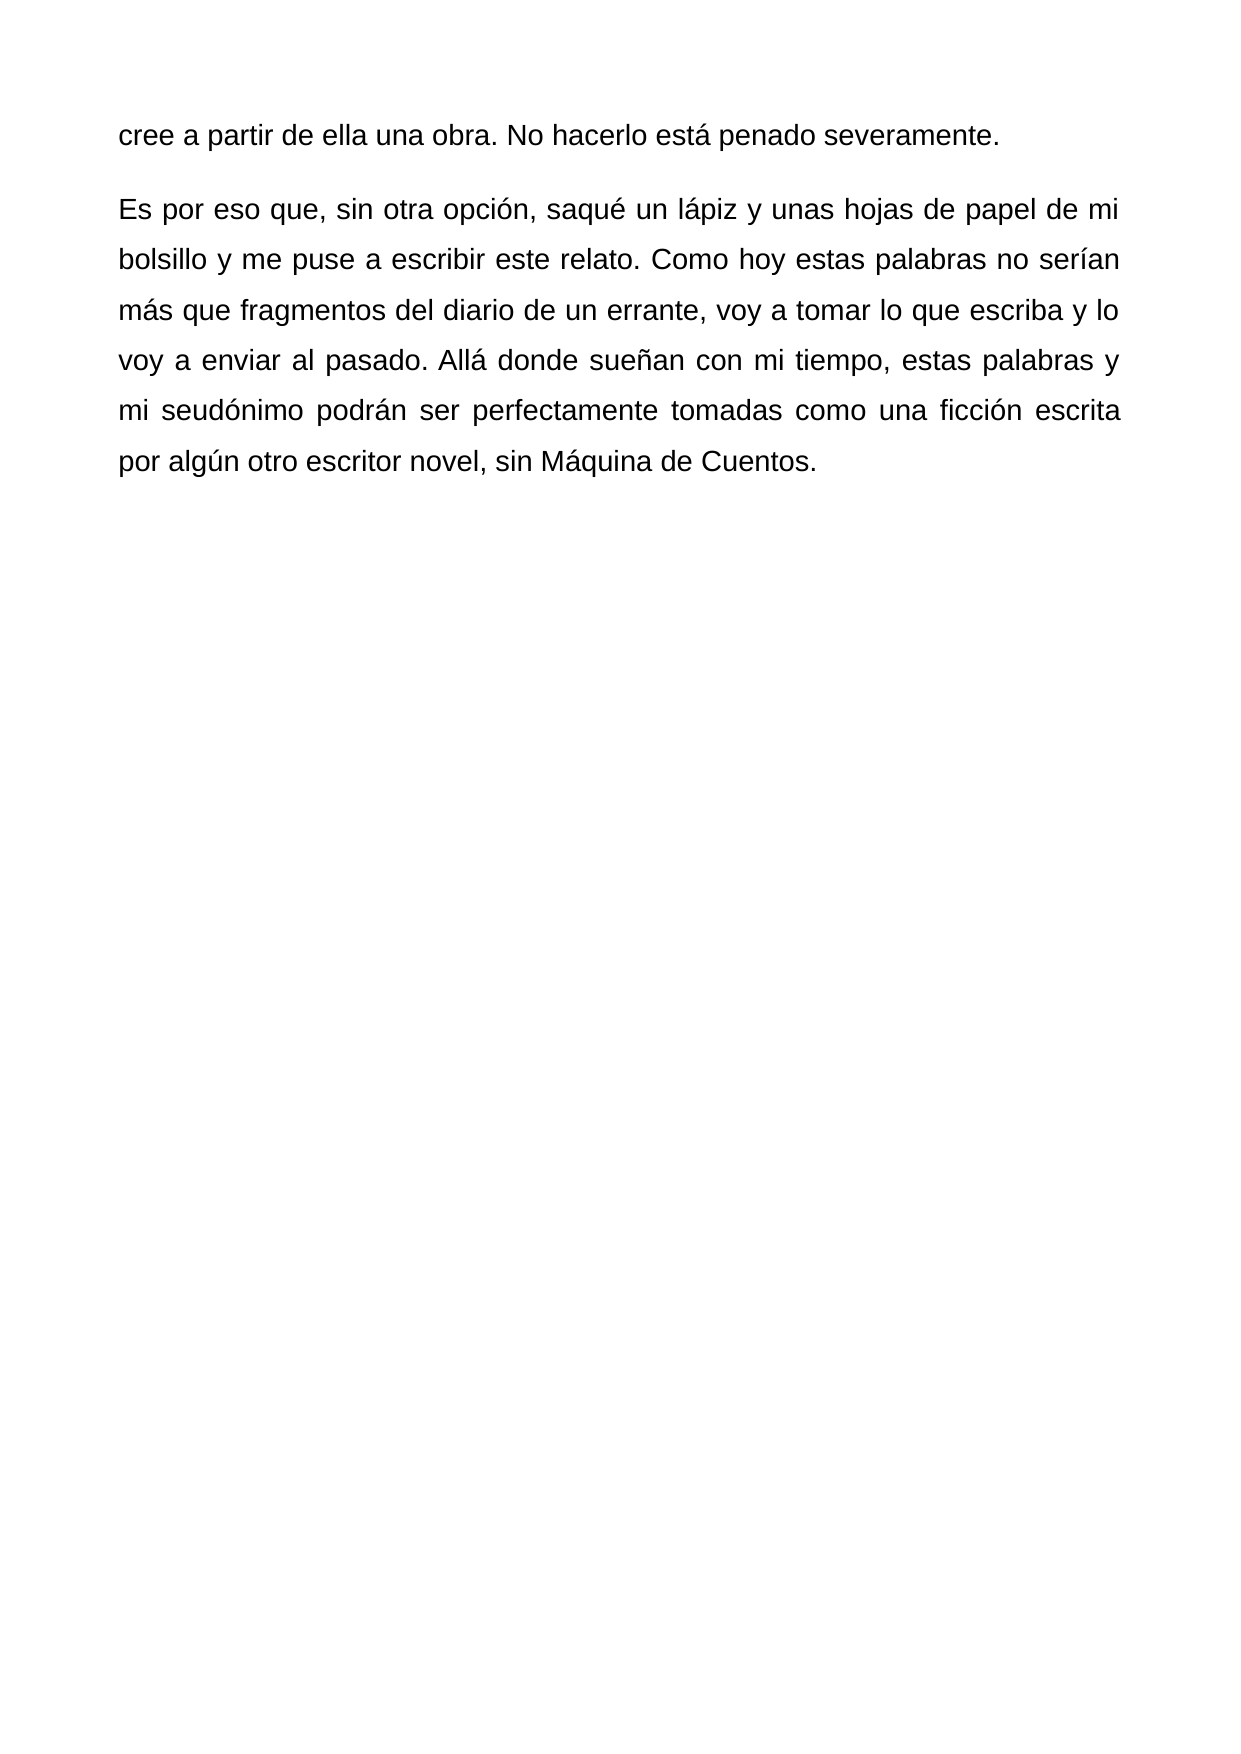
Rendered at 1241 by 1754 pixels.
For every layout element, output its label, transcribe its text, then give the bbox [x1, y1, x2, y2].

text cree a partir de ella una obra. No hacerlo está penado severamente. [118, 118, 1122, 152]
text Es por eso que, sin otra opción, saqué un lápiz y unas hojas de papel de mi bolsillo y me puse a escribir este relato. Como hoy estas palabras no serían más que fragmentos del diario de un errante, voy a tomar lo que escriba y lo voy a enviar al pasado. Allá donde sueñan con mi tiempo, estas palabras y mi seudónimo podrán ser perfectamente tomadas como una ficción escrita por algún otro escritor novel, sin Máquina de Cuentos. [118, 192, 1122, 477]
